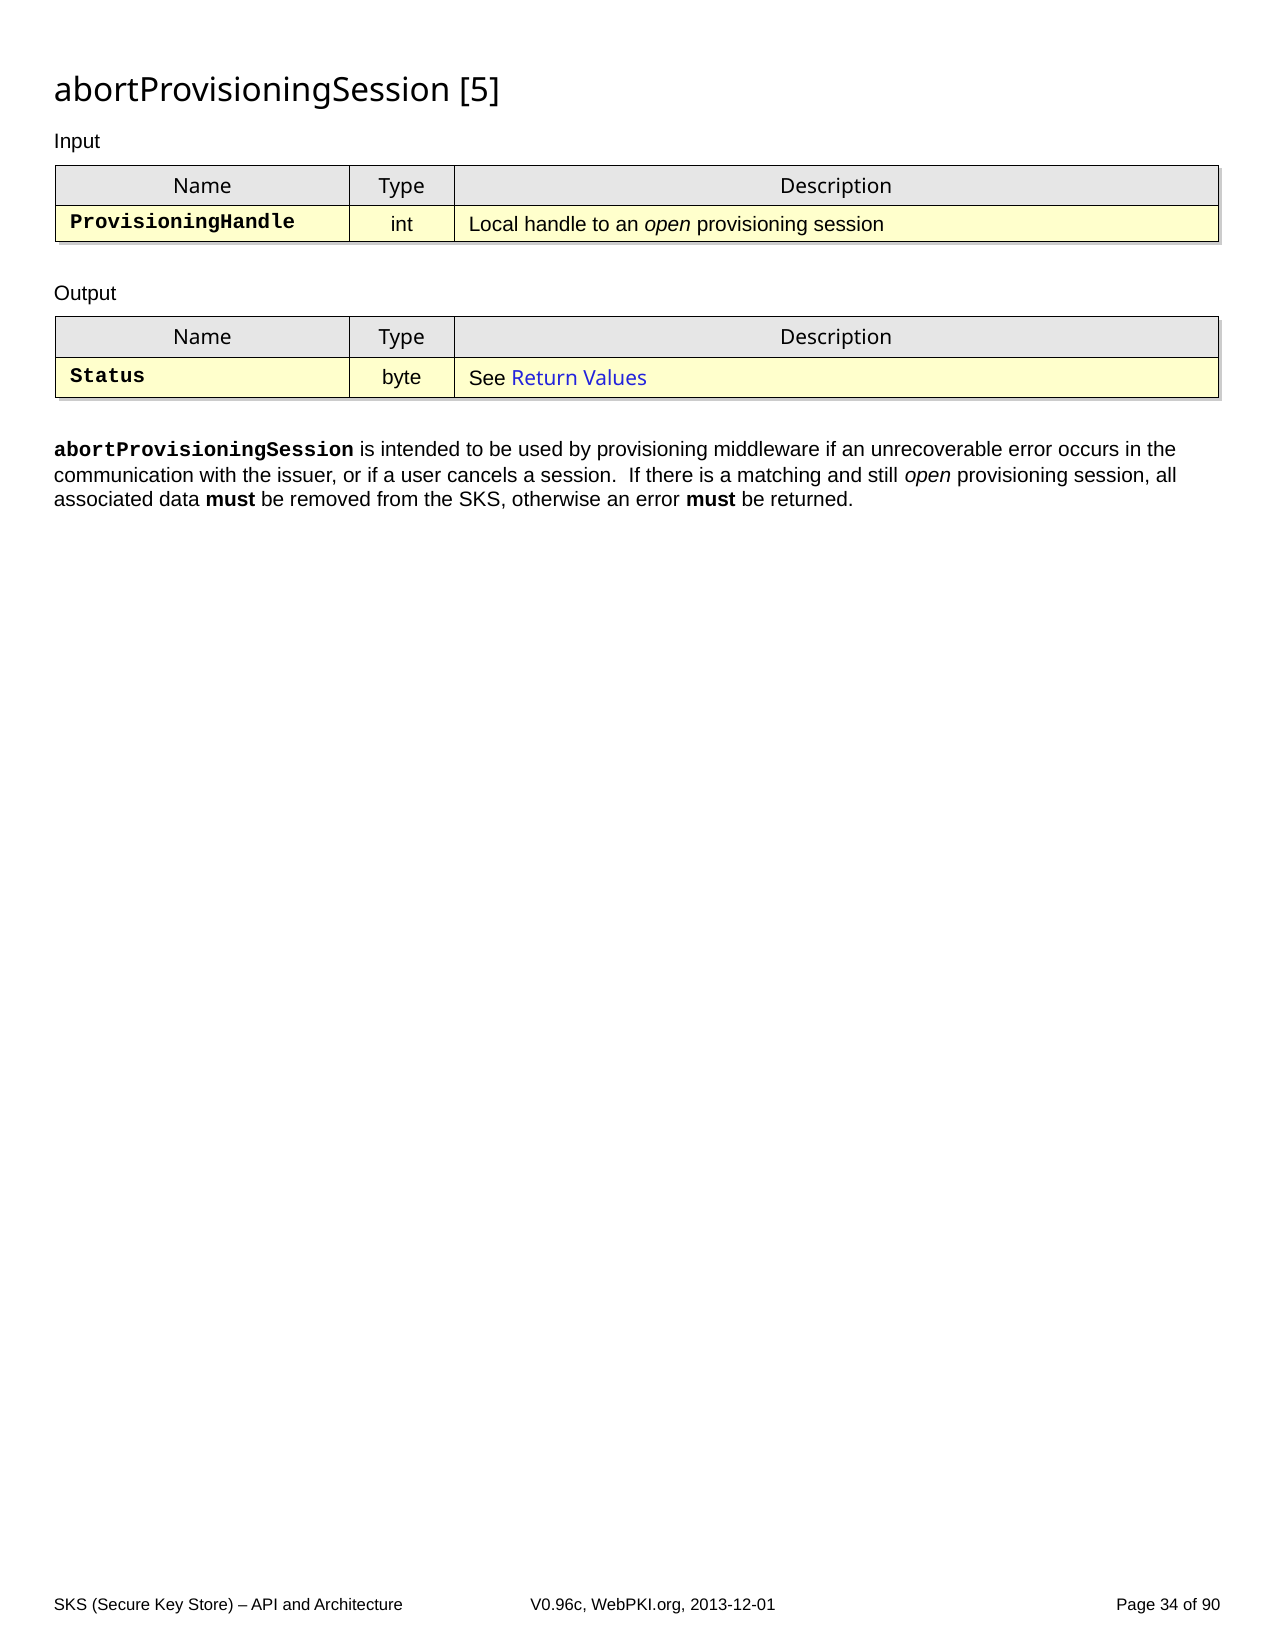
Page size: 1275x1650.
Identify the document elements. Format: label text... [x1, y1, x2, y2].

table_header Type [350, 166, 454, 205]
table_cell int [350, 206, 454, 241]
text Output [54, 281, 1221, 304]
table_header Type [350, 317, 454, 357]
table_header Name [56, 166, 349, 205]
table_cell See Return Values [455, 358, 1218, 397]
table_cell Status [56, 358, 349, 397]
table_header Description [455, 317, 1218, 357]
table_header Description [455, 166, 1218, 205]
subtitle abortProvisioningSession [5] [54, 66, 1221, 111]
table_cell Local handle to an open provisioning session [455, 206, 1218, 241]
table_cell byte [350, 358, 454, 397]
text Input [54, 129, 1221, 153]
table_header Name [56, 317, 349, 357]
table_cell ProvisioningHandle [56, 206, 349, 241]
text abortProvisioningSession is intended to be used by provisioning middleware if an unrecoverable error occurs in the communication with the issuer, or if a user cancels a session. If there is a matching and still open provisioning session, all associated data must be removed from the SKS, otherwise an error must be returned. [54, 437, 1221, 510]
